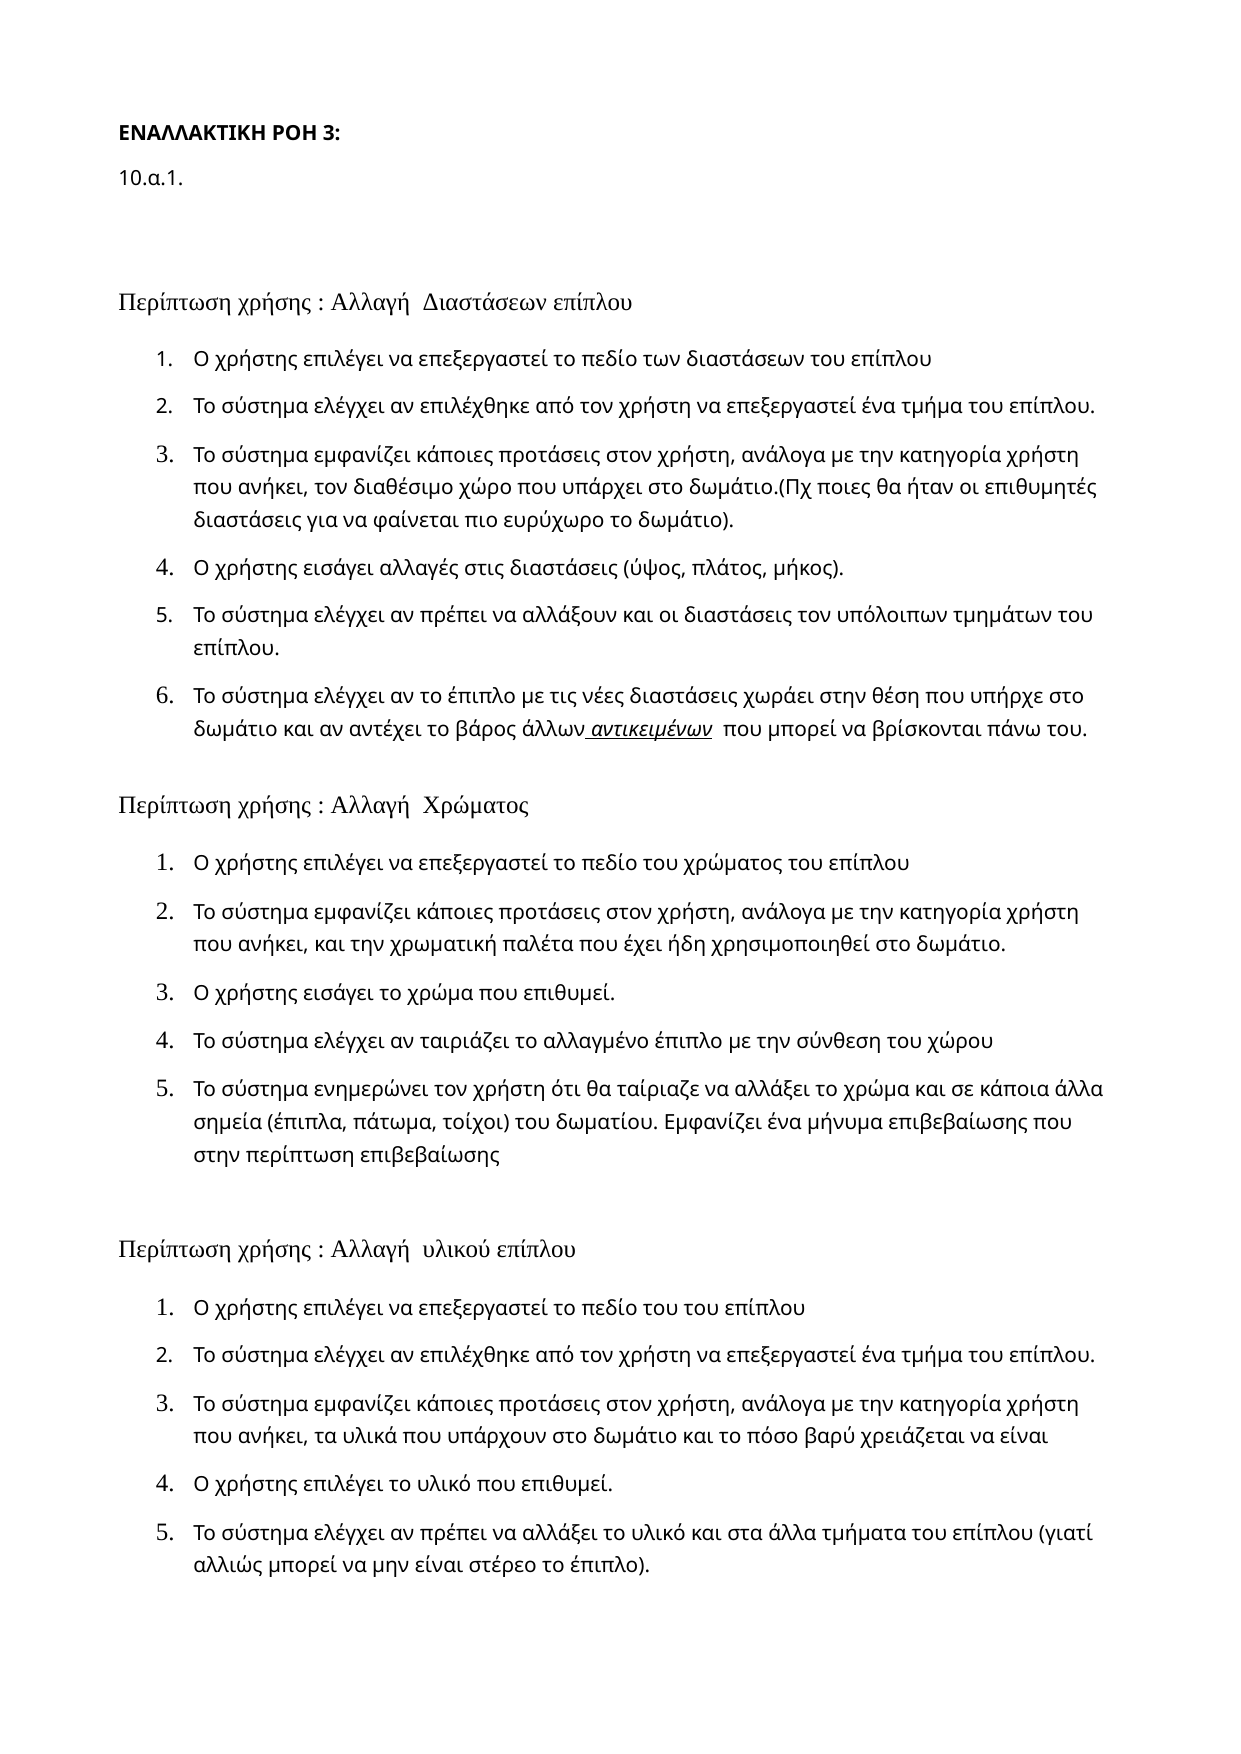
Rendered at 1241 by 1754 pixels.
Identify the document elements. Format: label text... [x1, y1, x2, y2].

list Το σύστημα εμφανίζει κάποιες προτάσεις στον χρήστη, ανάλογα με την κατηγορία χρήστη που ανήκει, και την χρωματική παλέτα που έχει ήδη χρησιμοποιηθεί στο δωμάτιο. [156, 896, 1122, 958]
list Ο χρήστης εισάγει το χρώμα που επιθυμεί. [156, 977, 1122, 1006]
text Περίπτωση χρήσης : Αλλαγή υλικού επίπλου [118, 1234, 1122, 1263]
list Το σύστημα εμφανίζει κάποιες προτάσεις στον χρήστη, ανάλογα με την κατηγορία χρήστη που ανήκει, τα υλικά που υπάρχουν στο δωμάτιο και το πόσο βαρύ χρειάζεται να είναι [156, 1388, 1122, 1450]
list Ο χρήστης επιλέγει να επεξεργαστεί το πεδίο του χρώματος του επίπλου [156, 847, 1122, 877]
list Ο χρήστης επιλέγει να επεξεργαστεί το πεδίο των διαστάσεων του επίπλου [156, 344, 1122, 373]
list Το σύστημα ενημερώνει τον χρήστη ότι θα ταίριαζε να αλλάξει το χρώμα και σε κάποια άλλα σημεία (έπιπλα, πάτωμα, τοίχοι) του δωματίου. Εμφανίζει ένα μήνυμα επιβεβαίωσης που στην περίπτωση επιβεβαίωσης [156, 1073, 1122, 1168]
subtitle ΕΝΑΛΛΑΚΤΙΚΗ ΡΟΗ 3: [118, 118, 1122, 147]
text 10.α.1. [118, 163, 1122, 192]
list Το σύστημα εμφανίζει κάποιες προτάσεις στον χρήστη, ανάλογα με την κατηγορία χρήστη που ανήκει, τον διαθέσιμο χώρο που υπάρχει στο δωμάτιο.(Πχ ποιες θα ήταν οι επιθυμητές διαστάσεις για να φαίνεται πιο ευρύχωρο το δωμάτιο). [156, 439, 1122, 533]
list Ο χρήστης επιλέγει το υλικό που επιθυμεί. [156, 1468, 1122, 1498]
text Περίπτωση χρήσης : Αλλαγή Χρώματος [118, 790, 1122, 819]
list Το σύστημα ελέγχει αν επιλέχθηκε από τον χρήστη να επεξεργαστεί ένα τμήμα του επίπλου. [156, 1341, 1122, 1369]
list Το σύστημα ελέγχει αν το έπιπλο με τις νέες διαστάσεις χωράει στην θέση που υπήρχε στο δωμάτιο και αν αντέχει το βάρος άλλων αντικειμένων που μπορεί να βρίσκονται πάνω του. [156, 680, 1122, 742]
list Το σύστημα ελέγχει αν επιλέχθηκε από τον χρήστη να επεξεργαστεί ένα τμήμα του επίπλου. [156, 391, 1122, 420]
list Ο χρήστης επιλέγει να επεξεργαστεί το πεδίο του του επίπλου [156, 1292, 1122, 1322]
list Ο χρήστης εισάγει αλλαγές στις διαστάσεις (ύψος, πλάτος, μήκος). [156, 552, 1122, 582]
list Το σύστημα ελέγχει αν πρέπει να αλλάξει το υλικό και στα άλλα τμήματα του επίπλου (γιατί αλλιώς μπορεί να μην είναι στέρεο το έπιπλο). [156, 1517, 1122, 1579]
text Περίπτωση χρήσης : Αλλαγή Διαστάσεων επίπλου [118, 287, 1122, 316]
list Το σύστημα ελέγχει αν ταιριάζει το αλλαγμένο έπιπλο με την σύνθεση του χώρου [156, 1025, 1122, 1054]
list Το σύστημα ελέγχει αν πρέπει να αλλάξουν και οι διαστάσεις τον υπόλοιπων τμημάτων του επίπλου. [156, 601, 1122, 662]
